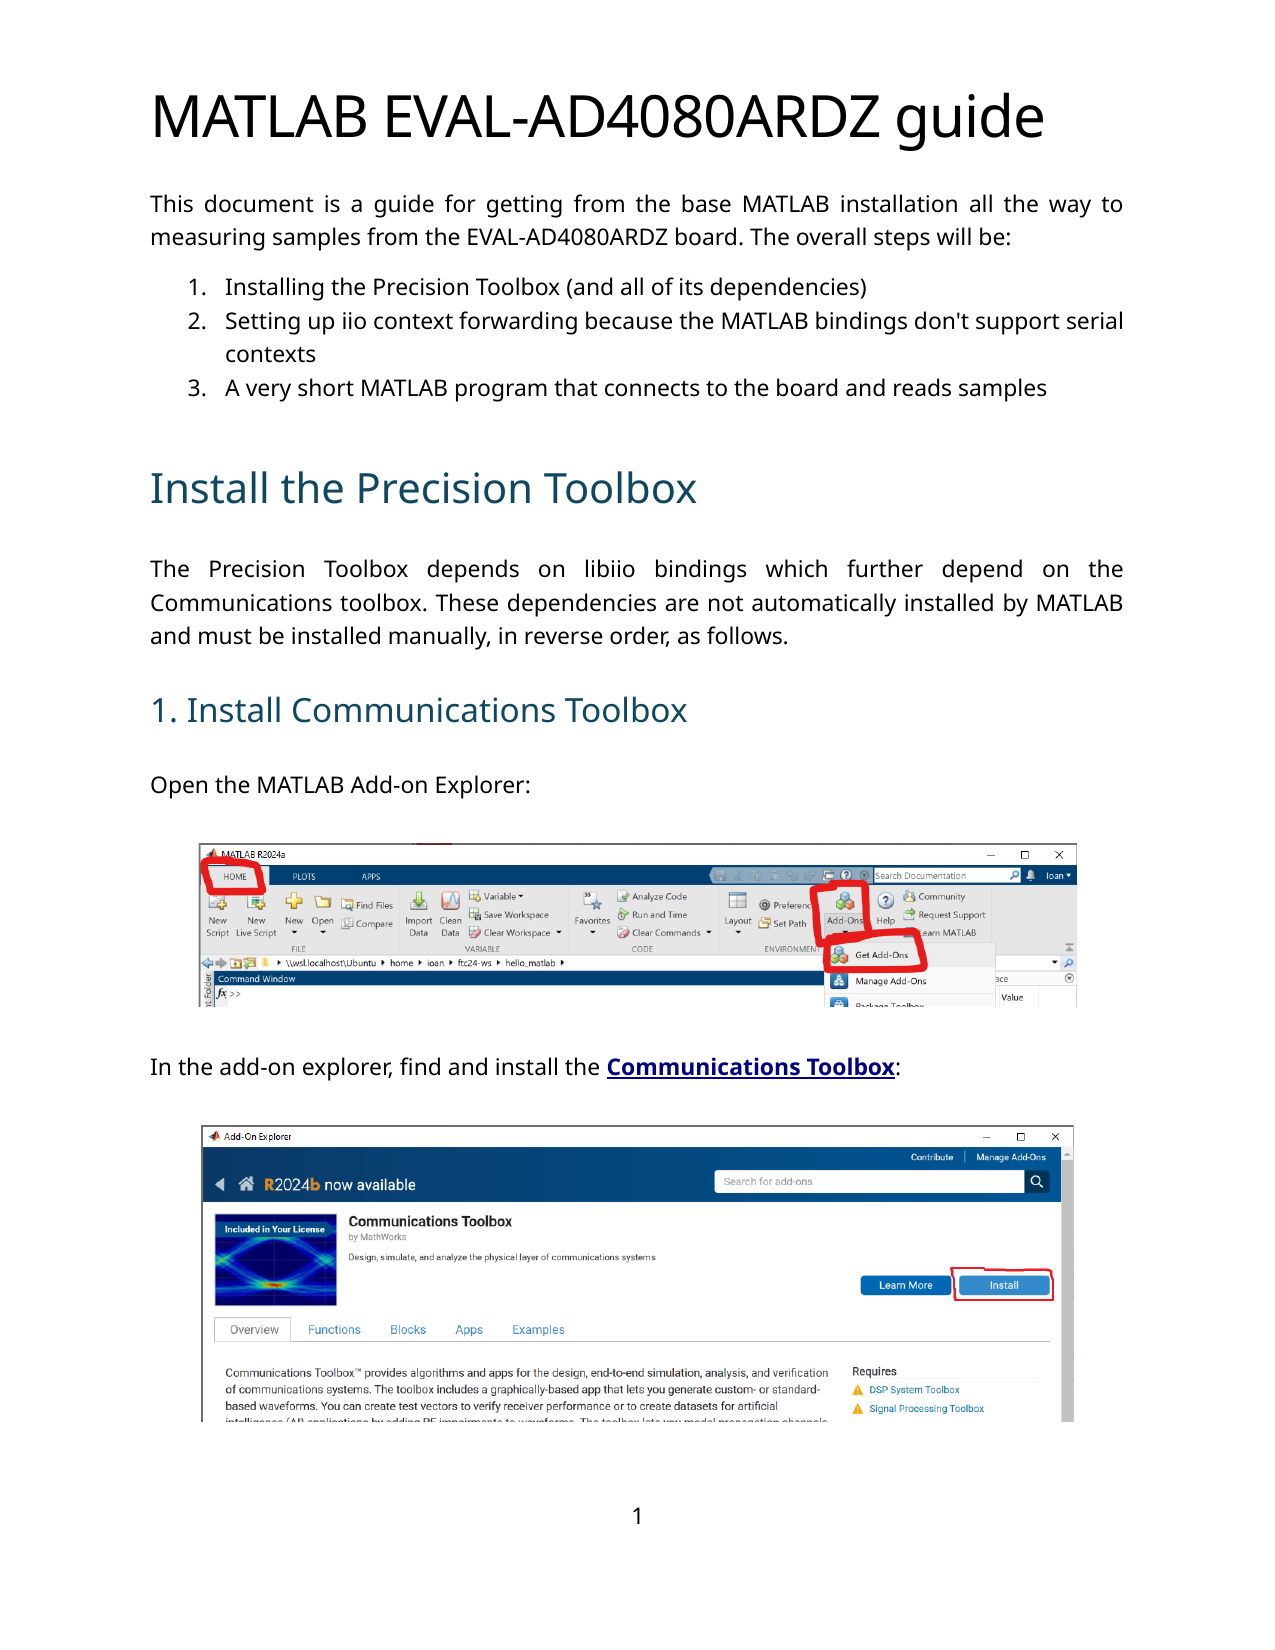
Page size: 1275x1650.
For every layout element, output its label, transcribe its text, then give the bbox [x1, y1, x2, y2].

text Open the MATLAB Add-on Explorer: [150, 769, 1125, 800]
list Setting up iio context forwarding because the MATLAB bindings don't support serial contexts [187, 305, 1125, 369]
text The Precision Toolbox depends on libiio bindings which further depend on the Communications toolbox. These dependencies are not automatically installed by MATLAB and must be installed manually, in reverse order, as follows. [150, 553, 1125, 651]
title MATLAB EVAL-AD4080ARDZ guide [150, 75, 1125, 154]
list A very short MATLAB program that connects to the board and reads samples [187, 372, 1125, 403]
text This document is a guide for getting from the base MATLAB installation all the way to measuring samples from the EVAL-AD4080ARDZ board. The overall steps will be: [150, 188, 1125, 252]
text In the add-on explorer, find and install the Communications Toolbox: [150, 1051, 1125, 1082]
list Installing the Precision Toolbox (and all of its dependencies) [187, 271, 1125, 303]
subtitle 1. Install Communications Toolbox [150, 687, 1125, 732]
subtitle Install the Precision Toolbox [150, 459, 1125, 516]
